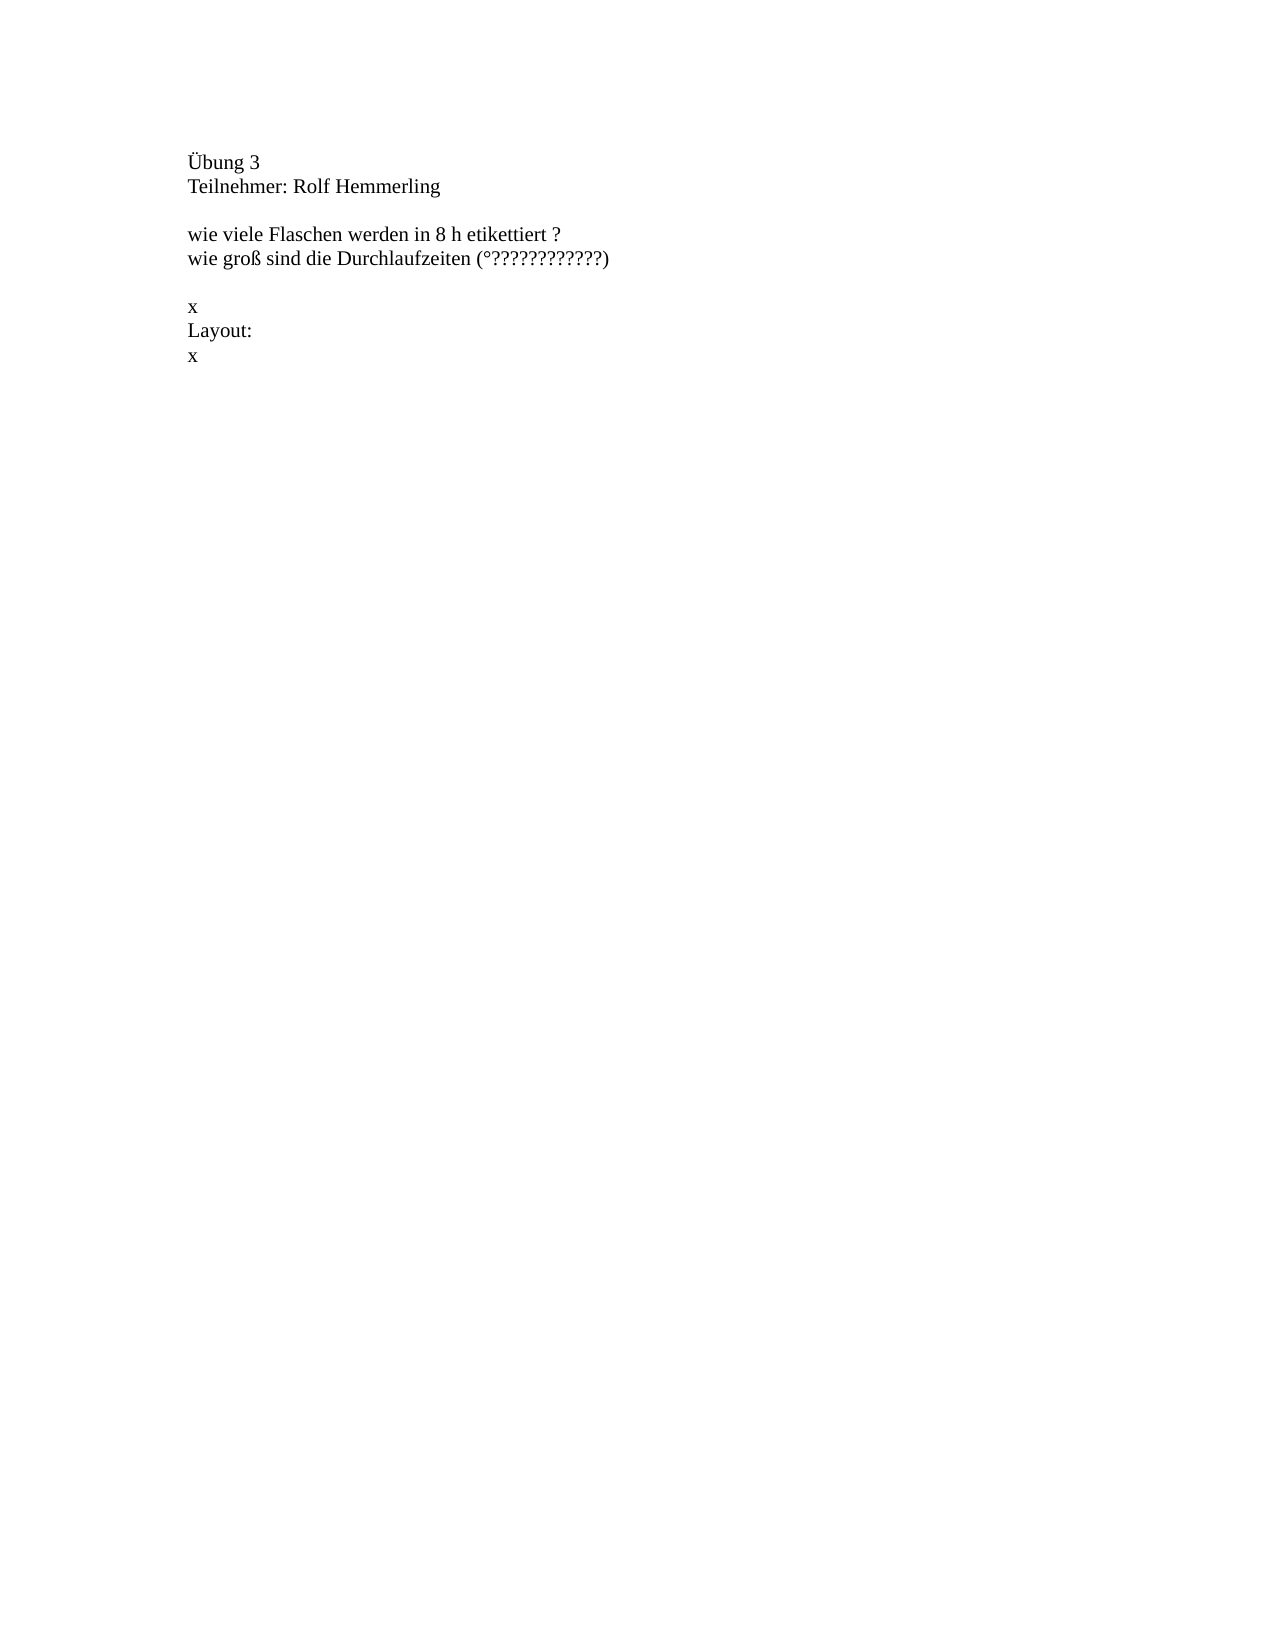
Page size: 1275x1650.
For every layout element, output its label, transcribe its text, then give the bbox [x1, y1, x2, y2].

text Übung 3 [187, 150, 1087, 174]
text Teilnehmer: Rolf Hemmerling [187, 174, 1087, 198]
text wie viele Flaschen werden in 8 h etikettiert ? [187, 222, 1087, 246]
text wie groß sind die Durchlaufzeiten (°????????????) [187, 246, 1087, 270]
text x [187, 294, 1087, 318]
text x [187, 342, 1087, 367]
text Layout: [187, 318, 1087, 342]
